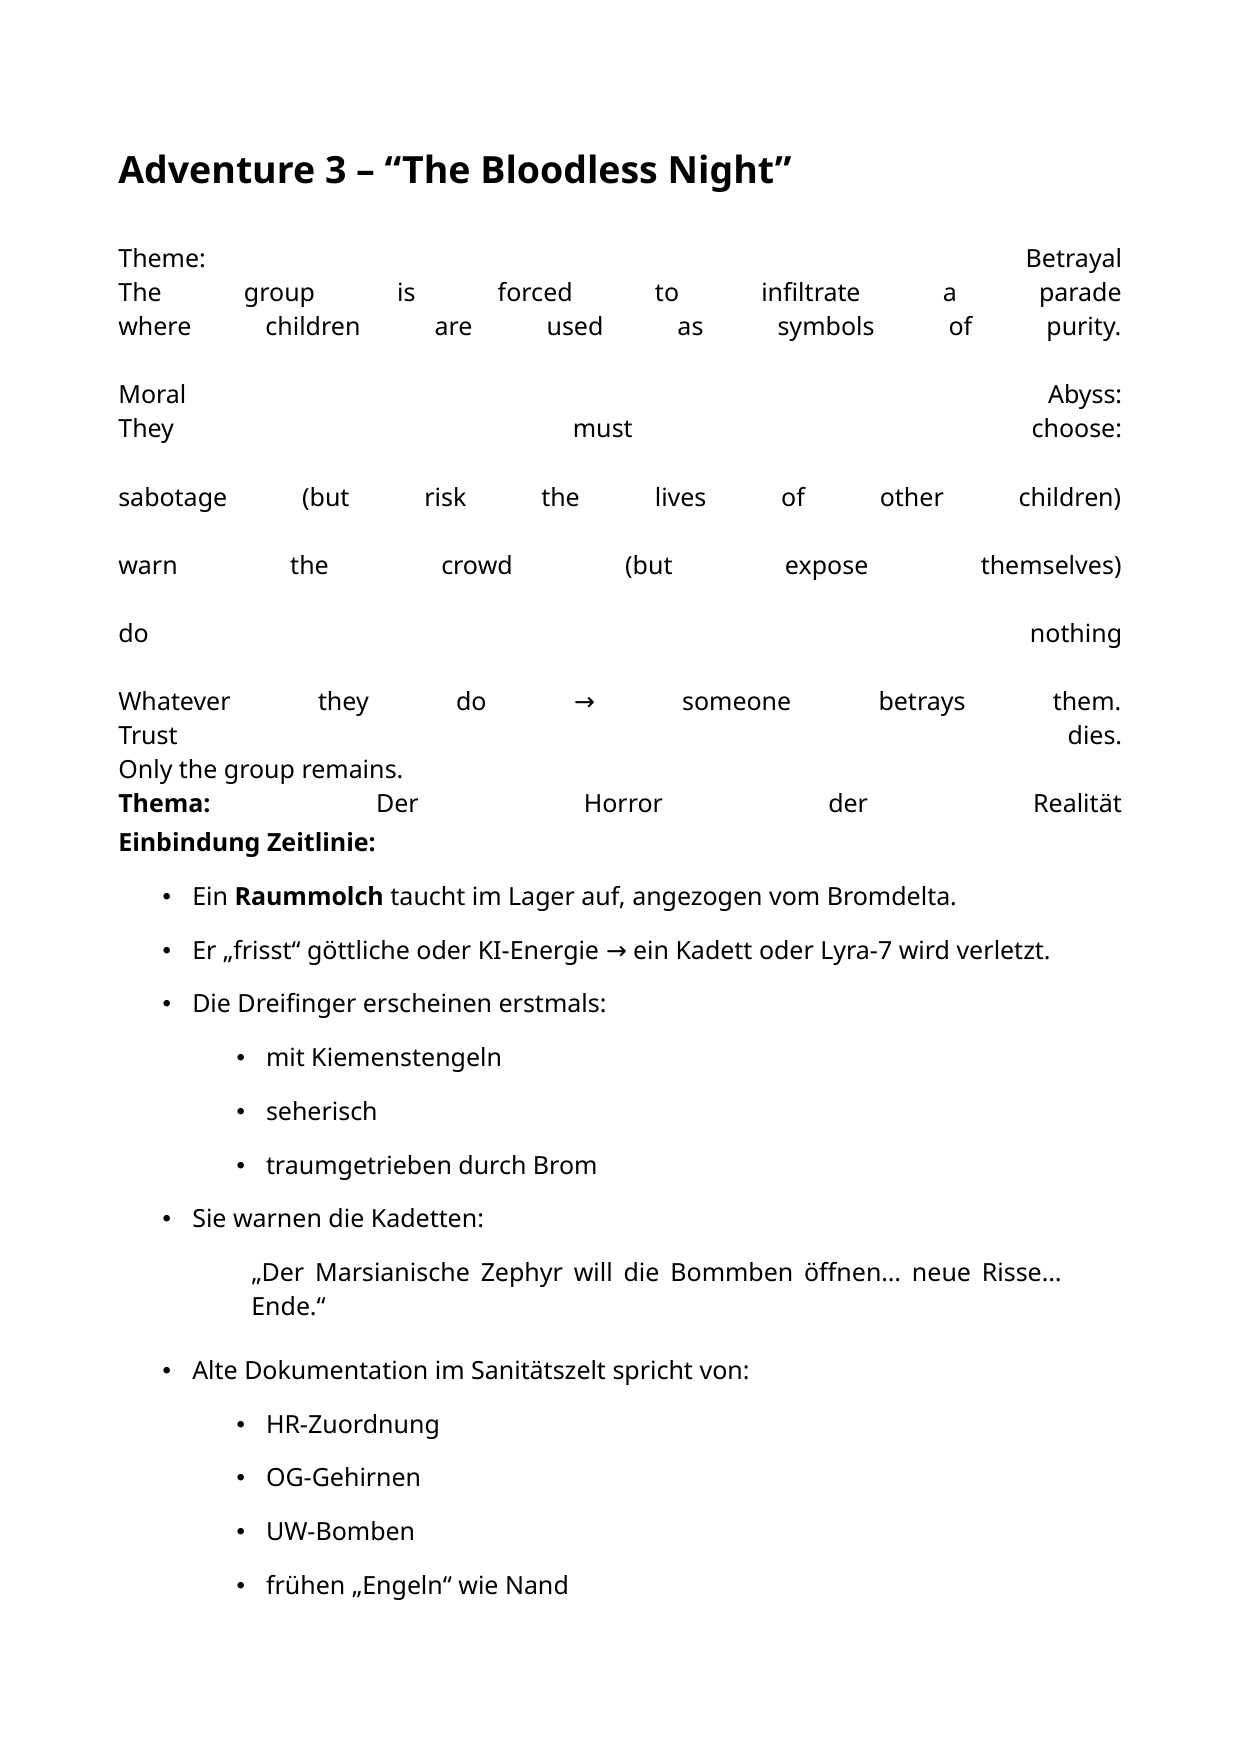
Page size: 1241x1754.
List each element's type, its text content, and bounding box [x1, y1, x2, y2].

list mit Kiemenstengeln [236, 1040, 1122, 1074]
text Theme: Betrayal The group is forced to infiltrate a parade where children are used as symbols of purity. Moral Abyss: They must choose: sabotage (but risk the lives of other children) warn the crowd (but expose themselves) do nothing Whatever they do → someone betrays them. Trust dies. Only the group remains. [118, 207, 1122, 786]
list UW-Bomben [236, 1514, 1122, 1548]
list HR-Zuordnung [236, 1406, 1122, 1440]
list „Der Marsianische Zephyr will die Bommben öffnen… neue Risse… Ende.“ [222, 1255, 1063, 1323]
list Ein Raummolch taucht im Lager auf, angezogen vom Bromdelta. [162, 879, 1122, 913]
list traumgetrieben durch Brom [236, 1147, 1122, 1181]
list frühen „Engeln“ wie Nand [236, 1567, 1122, 1602]
list Sie warnen die Kadetten: [162, 1201, 1122, 1235]
list seherisch [236, 1094, 1122, 1128]
subtitle Adventure 3 – “The Bloodless Night” [118, 143, 1122, 194]
list Die Dreifinger erscheinen erstmals: [162, 986, 1122, 1020]
text Thema: Der Horror der Realität Einbindung Zeitlinie: [118, 786, 1122, 859]
list OG-Gehirnen [236, 1460, 1122, 1494]
list Er „frisst“ göttliche oder KI-Energie → ein Kadett oder Lyra-7 wird verletzt. [162, 932, 1122, 966]
list Alte Dokumentation im Sanitätszelt spricht von: [162, 1352, 1122, 1387]
